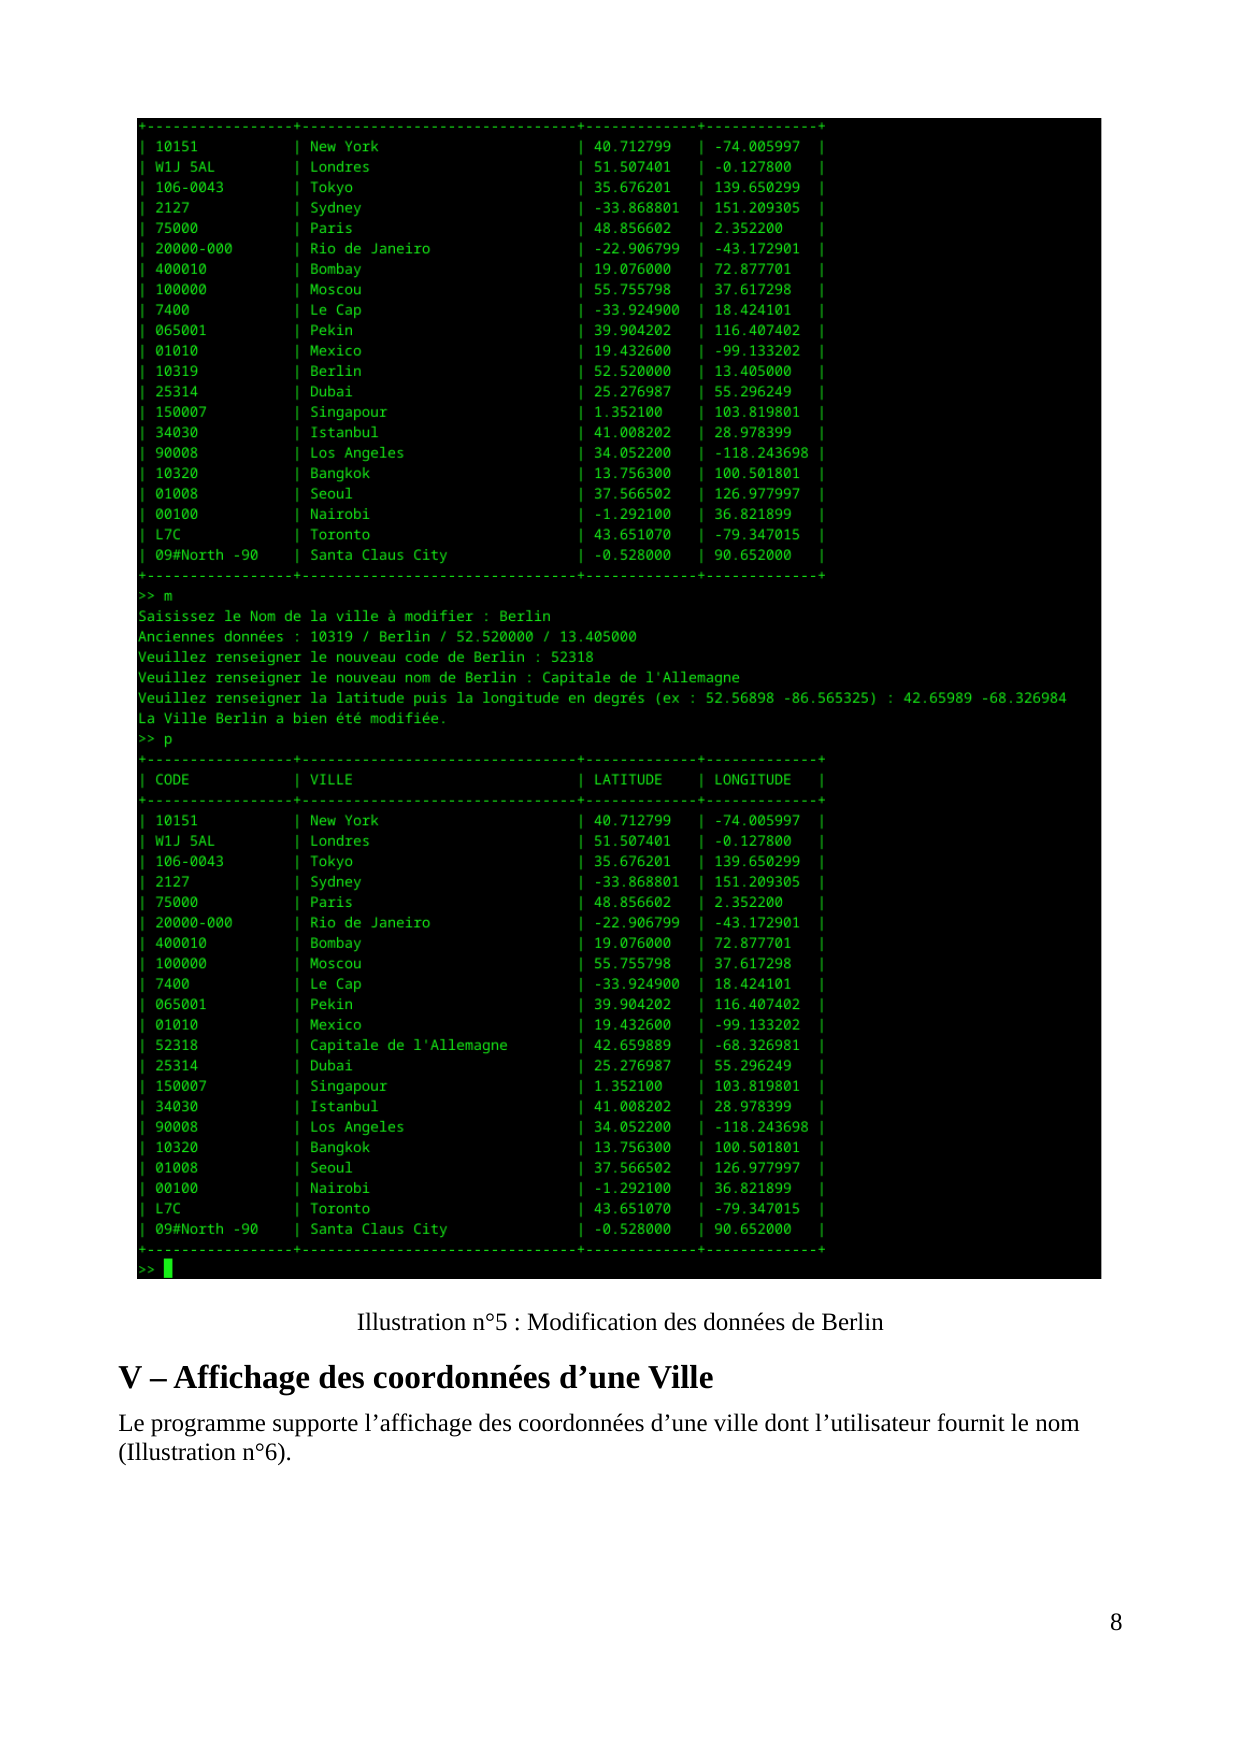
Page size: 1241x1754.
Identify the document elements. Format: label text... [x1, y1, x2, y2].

text Illustration n°5 : Modification des données de Berlin [118, 1307, 1122, 1336]
text Le programme supporte l’affichage des coordonnées d’une ville dont l’utilisateur fournit le nom (Illustration n°6). [118, 1408, 1122, 1465]
subtitle V – Affichage des coordonnées d’une Ville [118, 1357, 1122, 1395]
